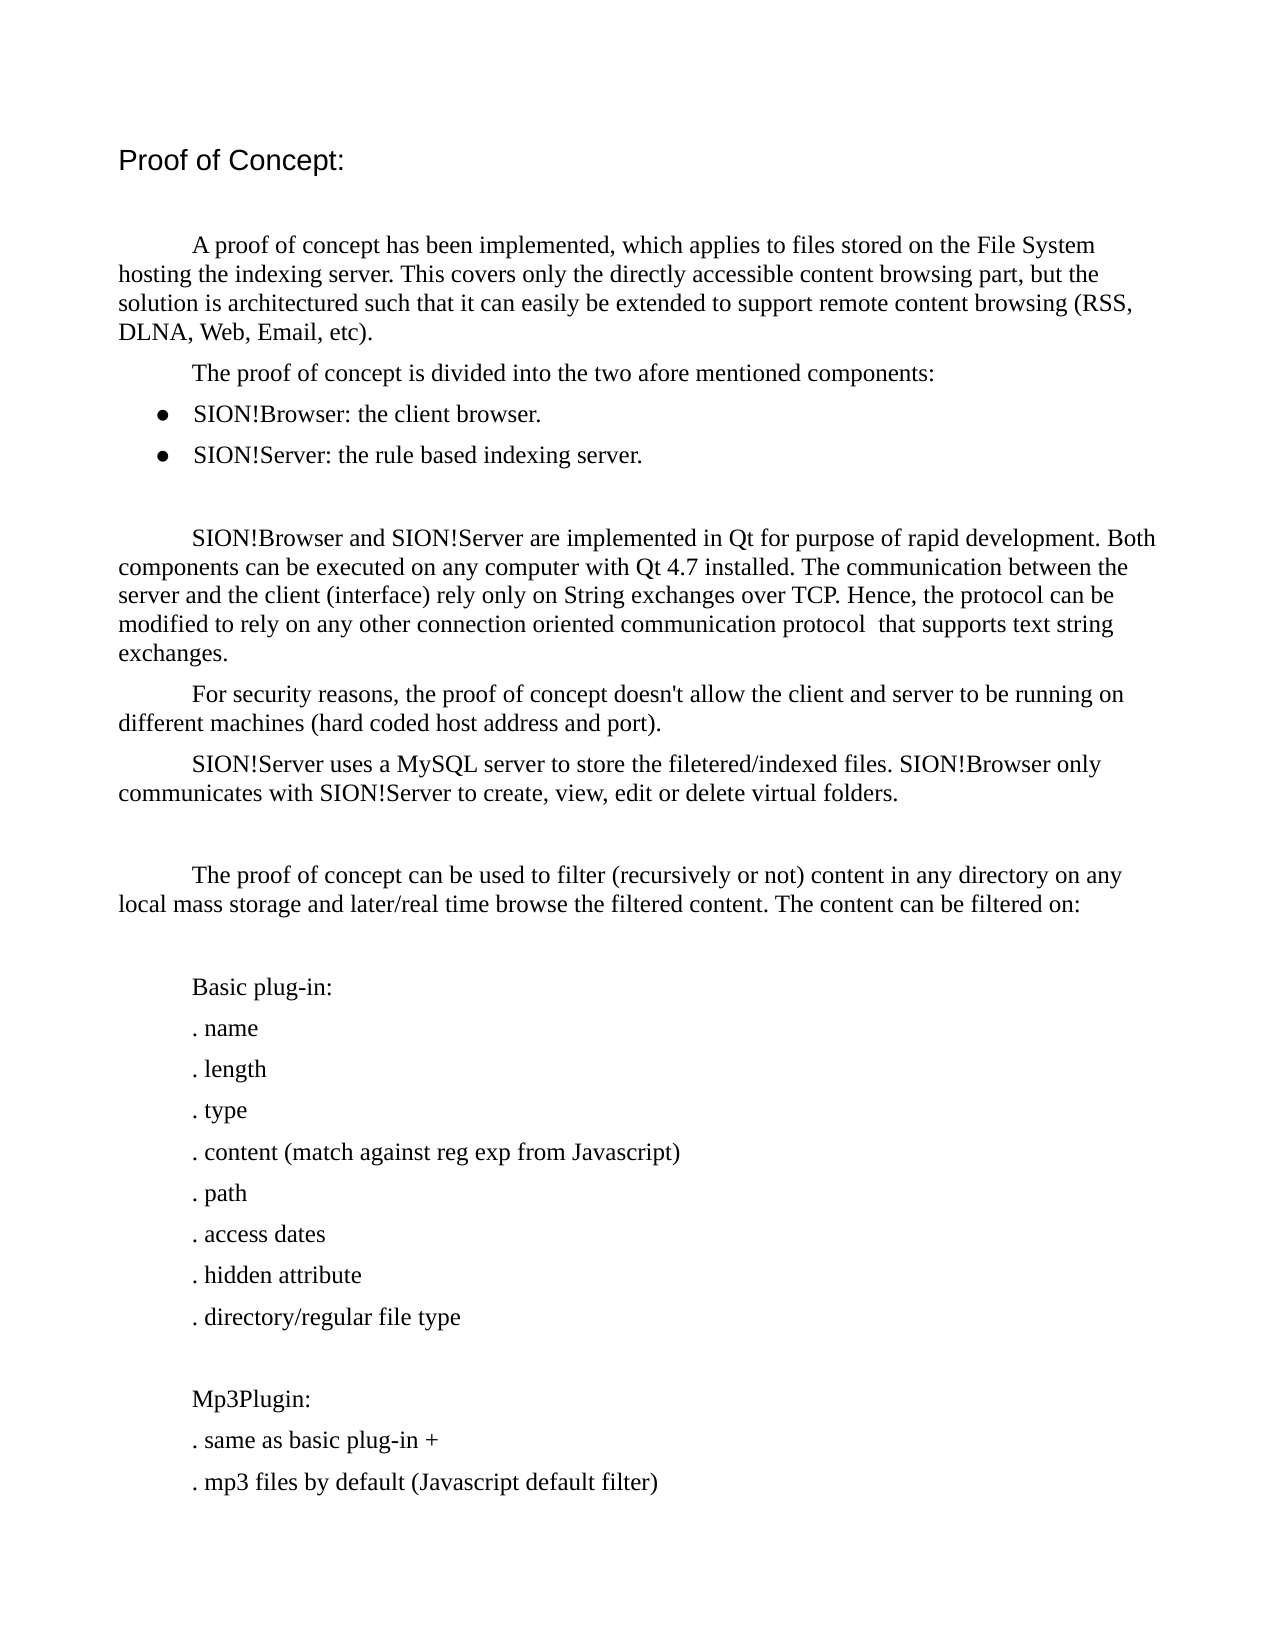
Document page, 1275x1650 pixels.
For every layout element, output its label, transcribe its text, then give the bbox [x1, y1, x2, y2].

text . length [118, 1054, 1157, 1083]
text Basic plug-in: [118, 972, 1157, 1000]
text A proof of concept has been implemented, which applies to files stored on the File System hosting the indexing server. This covers only the directly accessible content browsing part, but the solution is architectured such that it can easily be extended to support remote content browsing (RSS, DLNA, Web, Email, etc). [118, 230, 1157, 345]
text . hidden attribute [118, 1260, 1157, 1289]
subtitle Proof of Concept: [118, 143, 1157, 177]
text Mp3Plugin: [118, 1384, 1157, 1413]
text For security reasons, the proof of concept doesn't allow the client and server to be running on different machines (hard coded host address and port). [118, 679, 1157, 737]
list SION!Browser: the client browser. [156, 399, 1157, 428]
text SION!Browser and SION!Server are implemented in Qt for purpose of rapid development. Both components can be executed on any computer with Qt 4.7 installed. The communication between the server and the client (interface) rely only on String exchanges over TCP. Hence, the protocol can be modified to rely on any other connection oriented communication protocol that supports text string exchanges. [118, 523, 1157, 667]
text SION!Server uses a MySQL server to store the filetered/indexed files. SION!Browser only communicates with SION!Server to create, view, edit or delete virtual folders. [118, 749, 1157, 807]
list SION!Server: the rule based indexing server. [156, 440, 1157, 469]
text . type [118, 1095, 1157, 1124]
text . mp3 files by default (Javascript default filter) [118, 1467, 1157, 1495]
text . name [118, 1013, 1157, 1042]
text . content (match against reg exp from Javascript) [118, 1137, 1157, 1165]
text . access dates [118, 1219, 1157, 1248]
text . path [118, 1178, 1157, 1207]
text . same as basic plug-in + [118, 1425, 1157, 1454]
text The proof of concept can be used to filter (recursively or not) content in any directory on any local mass storage and later/real time browse the filtered content. The content can be filtered on: [118, 860, 1157, 918]
text The proof of concept is divided into the two afore mentioned components: [118, 358, 1157, 387]
text . directory/regular file type [118, 1302, 1157, 1330]
